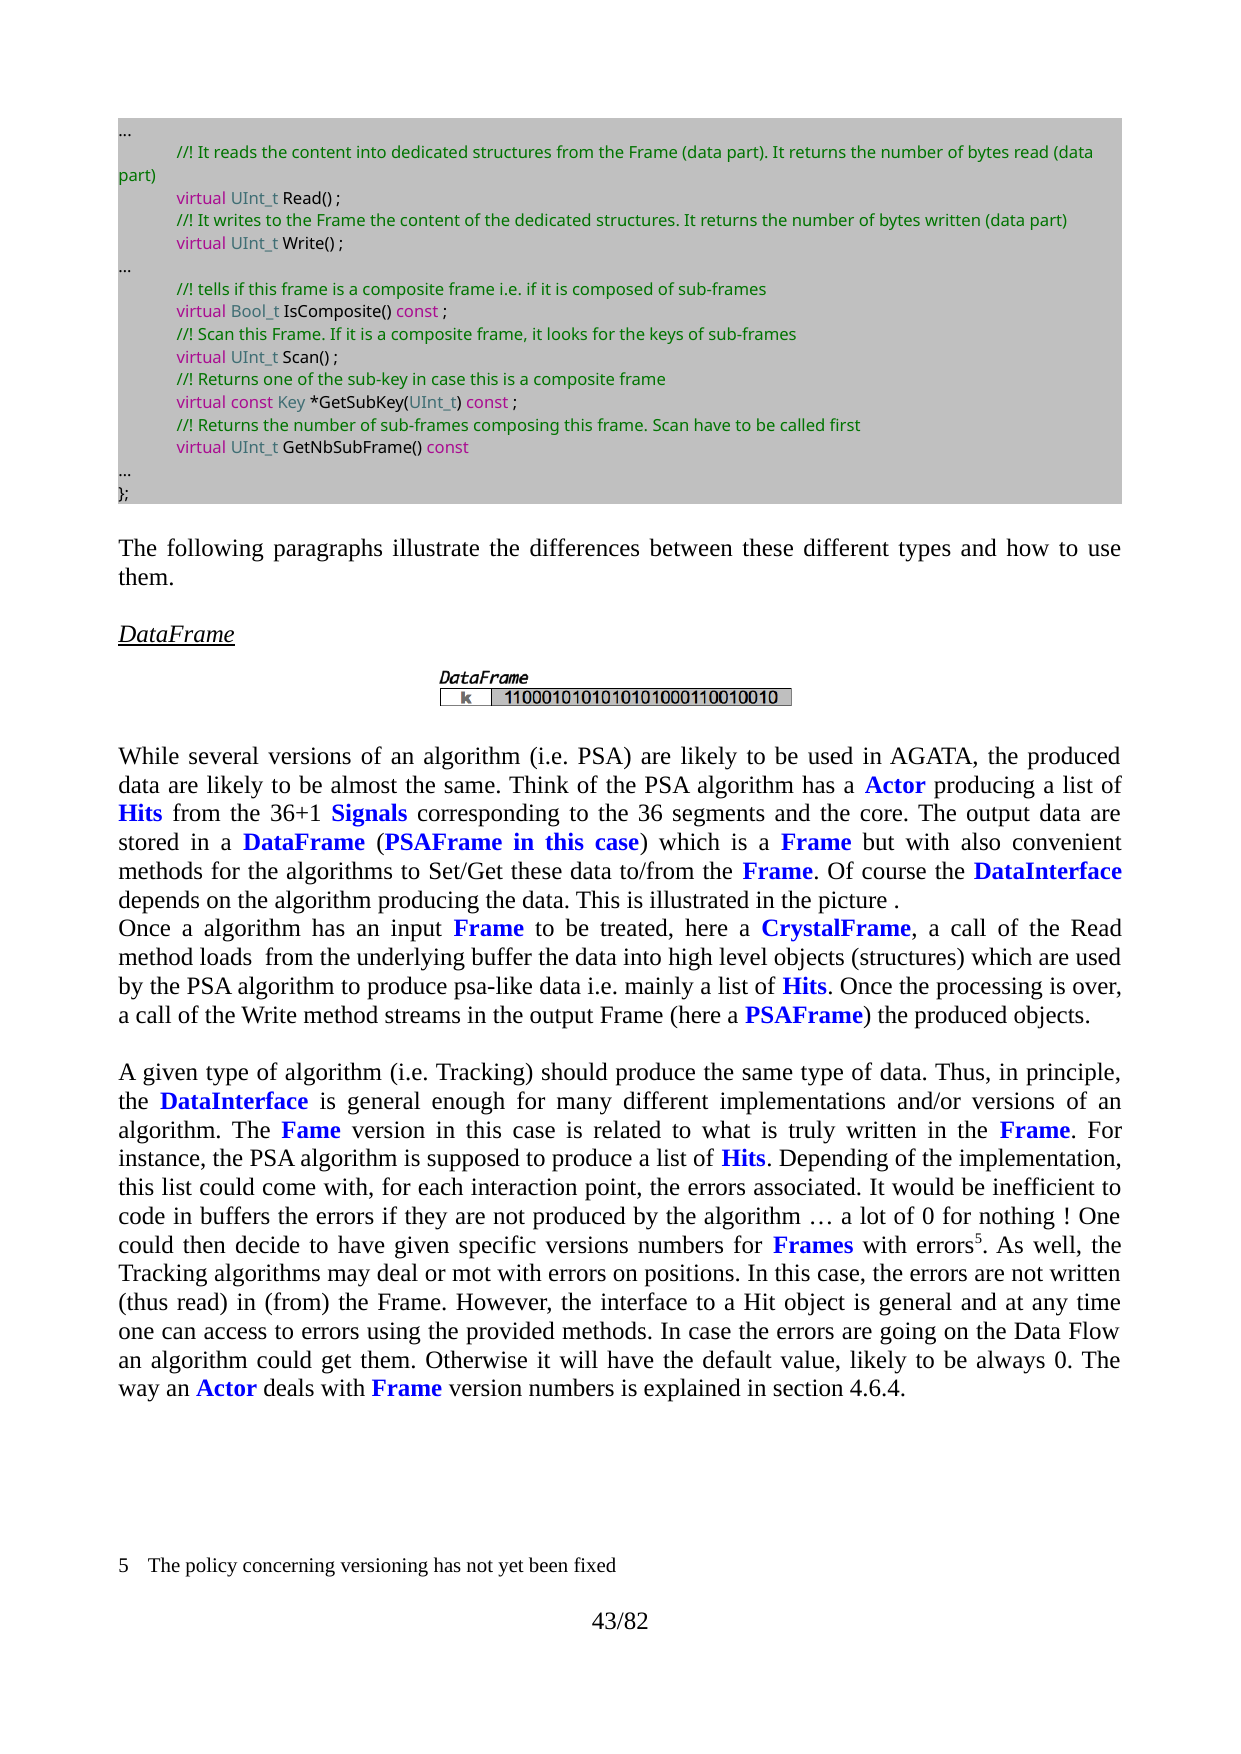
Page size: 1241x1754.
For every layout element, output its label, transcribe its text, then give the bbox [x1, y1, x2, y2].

text virtual UInt_t GetNbSubFrame() const [118, 436, 1122, 459]
text virtual UInt_t Scan() ; [118, 345, 1122, 368]
text virtual UInt_t Read() ; [118, 186, 1122, 209]
text A given type of algorithm (i.e. Tracking) should produce the same type of data. Thus, in principle, the DataInterface is general enough for many different implementations and/or versions of an algorithm. The Fame version in this case is related to what is truly written in the Frame. For instance, the PSA algorithm is supposed to produce a list of Hits. Depending of the implementation, this list could come with, for each interaction point, the errors associated. It would be inefficient to code in buffers the errors if they are not produced by the algorithm … a lot of 0 for nothing ! One could then decide to have given specific versions numbers for Frames with errors. As well, the Tracking algorithms may deal or mot with errors on positions. In this case, the errors are not written (thus read) in (from) the Frame. However, the interface to a Hit object is general and at any time one can access to errors using the provided methods. In case the errors are going on the Data Flow an algorithm could get them. Otherwise it will have the default value, likely to be always 0. The way an Actor deals with Frame version numbers is explained in section 4.6.4. [118, 1057, 1122, 1402]
text ... [118, 118, 1122, 141]
text … [118, 459, 1122, 481]
picture [419, 647, 702, 675]
text }; [118, 481, 1122, 504]
text virtual const Key *GetSubKey(UInt_t) const ; [118, 391, 1122, 413]
text virtual Bool_t IsComposite() const ; [118, 300, 1122, 322]
text Once a algorithm has an input Frame to be treated, here a CrystalFrame, a call of the Read method loads from the underlying buffer the data into high level objects (structures) which are used by the PSA algorithm to produce psa-like data i.e. mainly a list of Hits. Once the processing is over, a call of the Write method streams in the output Frame (here a PSAFrame) the produced objects. [118, 913, 1122, 1028]
text The policy concerning versioning has not yet been fixed [118, 1553, 1122, 1577]
text //! tells if this frame is a composite frame i.e. if it is composed of sub-frames [118, 277, 1122, 300]
text //! It reads the content into dedicated structures from the Frame (data part). It returns the number of bytes read (data part) [118, 141, 1122, 186]
text While several versions of an algorithm (i.e. PSA) are likely to be used in AGATA, the produced data are likely to be almost the same. Think of the PSA algorithm has a Actor producing a list of Hits from the 36+1 Signals corresponding to the 36 segments and the core. The output data are stored in a DataFrame (PSAFrame in this case) which is a Frame but with also convenient methods for the algorithms to Set/Get these data to/from the Frame. Of course the DataInterface depends on the algorithm producing the data. This is illustrated in the picture . [118, 741, 1122, 913]
text DataFrame [118, 619, 1122, 648]
text //! Scan this Frame. If it is a composite frame, it looks for the keys of sub-frames [118, 322, 1122, 345]
text //! It writes to the Frame the content of the dedicated structures. It returns the number of bytes written (data part) [118, 209, 1122, 232]
text virtual UInt_t Write() ; [118, 232, 1122, 254]
text … [118, 254, 1122, 277]
text //! Returns one of the sub-key in case this is a composite frame [118, 368, 1122, 391]
text //! Returns the number of sub-frames composing this frame. Scan have to be called first [118, 413, 1122, 436]
text The following paragraphs illustrate the differences between these different types and how to use them. [118, 533, 1122, 590]
